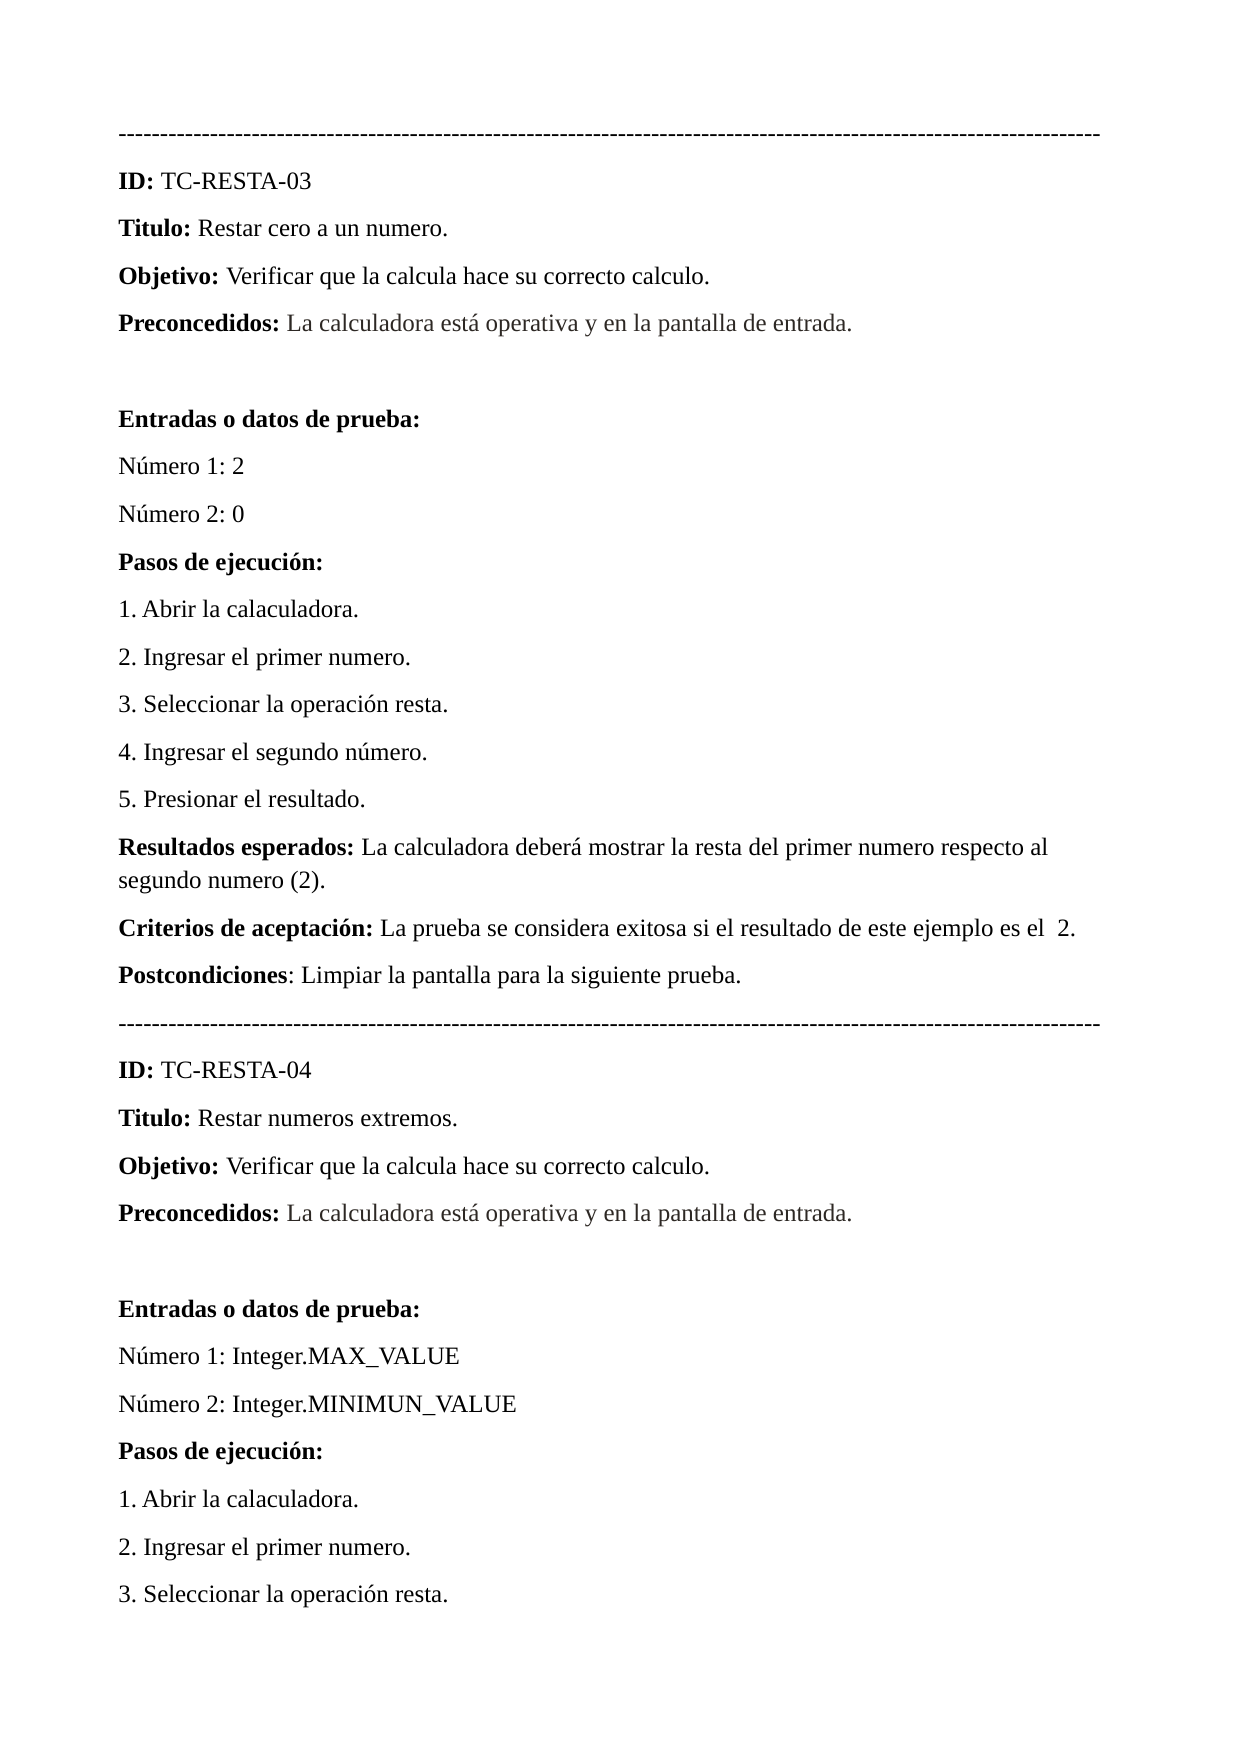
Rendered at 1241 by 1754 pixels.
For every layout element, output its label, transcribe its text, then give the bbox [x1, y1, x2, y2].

text Objetivo: Verificar que la calcula hace su correcto calculo. [118, 1151, 1122, 1179]
text Titulo: Restar cero a un numero. [118, 213, 1122, 242]
text Objetivo: Verificar que la calcula hace su correcto calculo. [118, 261, 1122, 290]
text Resultados esperados: La calculadora deberá mostrar la resta del primer numero respecto al segundo numero (2). [118, 832, 1122, 894]
text ---------------------------------------------------------------------------------------------------------------------- [118, 118, 1122, 147]
text Titulo: Restar numeros extremos. [118, 1103, 1122, 1132]
text ID: TC-RESTA-03 [118, 166, 1122, 194]
text Número 2: Integer.MINIMUN_VALUE [118, 1389, 1122, 1418]
text 1. Abrir la calaculadora. [118, 594, 1122, 623]
text Preconcedidos: La calculadora está operativa y en la pantalla de entrada. [118, 1198, 1122, 1227]
text Número 2: 0 [118, 499, 1122, 528]
text Entradas o datos de prueba: [118, 404, 1122, 432]
text 5. Presionar el resultado. [118, 784, 1122, 813]
text ---------------------------------------------------------------------------------------------------------------------- [118, 1008, 1122, 1037]
text 2. Ingresar el primer numero. [118, 1532, 1122, 1560]
text Pasos de ejecución: [118, 547, 1122, 575]
text 3. Seleccionar la operación resta. [118, 689, 1122, 718]
text 2. Ingresar el primer numero. [118, 642, 1122, 671]
text Pasos de ejecución: [118, 1436, 1122, 1465]
text Postcondiciones: Limpiar la pantalla para la siguiente prueba. [118, 960, 1122, 989]
text 1. Abrir la calaculadora. [118, 1484, 1122, 1513]
text 3. Seleccionar la operación resta. [118, 1579, 1122, 1608]
text Entradas o datos de prueba: [118, 1294, 1122, 1322]
text Número 1: 2 [118, 451, 1122, 480]
text ID: TC-RESTA-04 [118, 1056, 1122, 1084]
text Número 1: Integer.MAX_VALUE [118, 1341, 1122, 1370]
text Preconcedidos: La calculadora está operativa y en la pantalla de entrada. [118, 308, 1122, 337]
text Criterios de aceptación: La prueba se considera exitosa si el resultado de este ejemplo es el 2. [118, 913, 1122, 942]
text 4. Ingresar el segundo número. [118, 737, 1122, 766]
